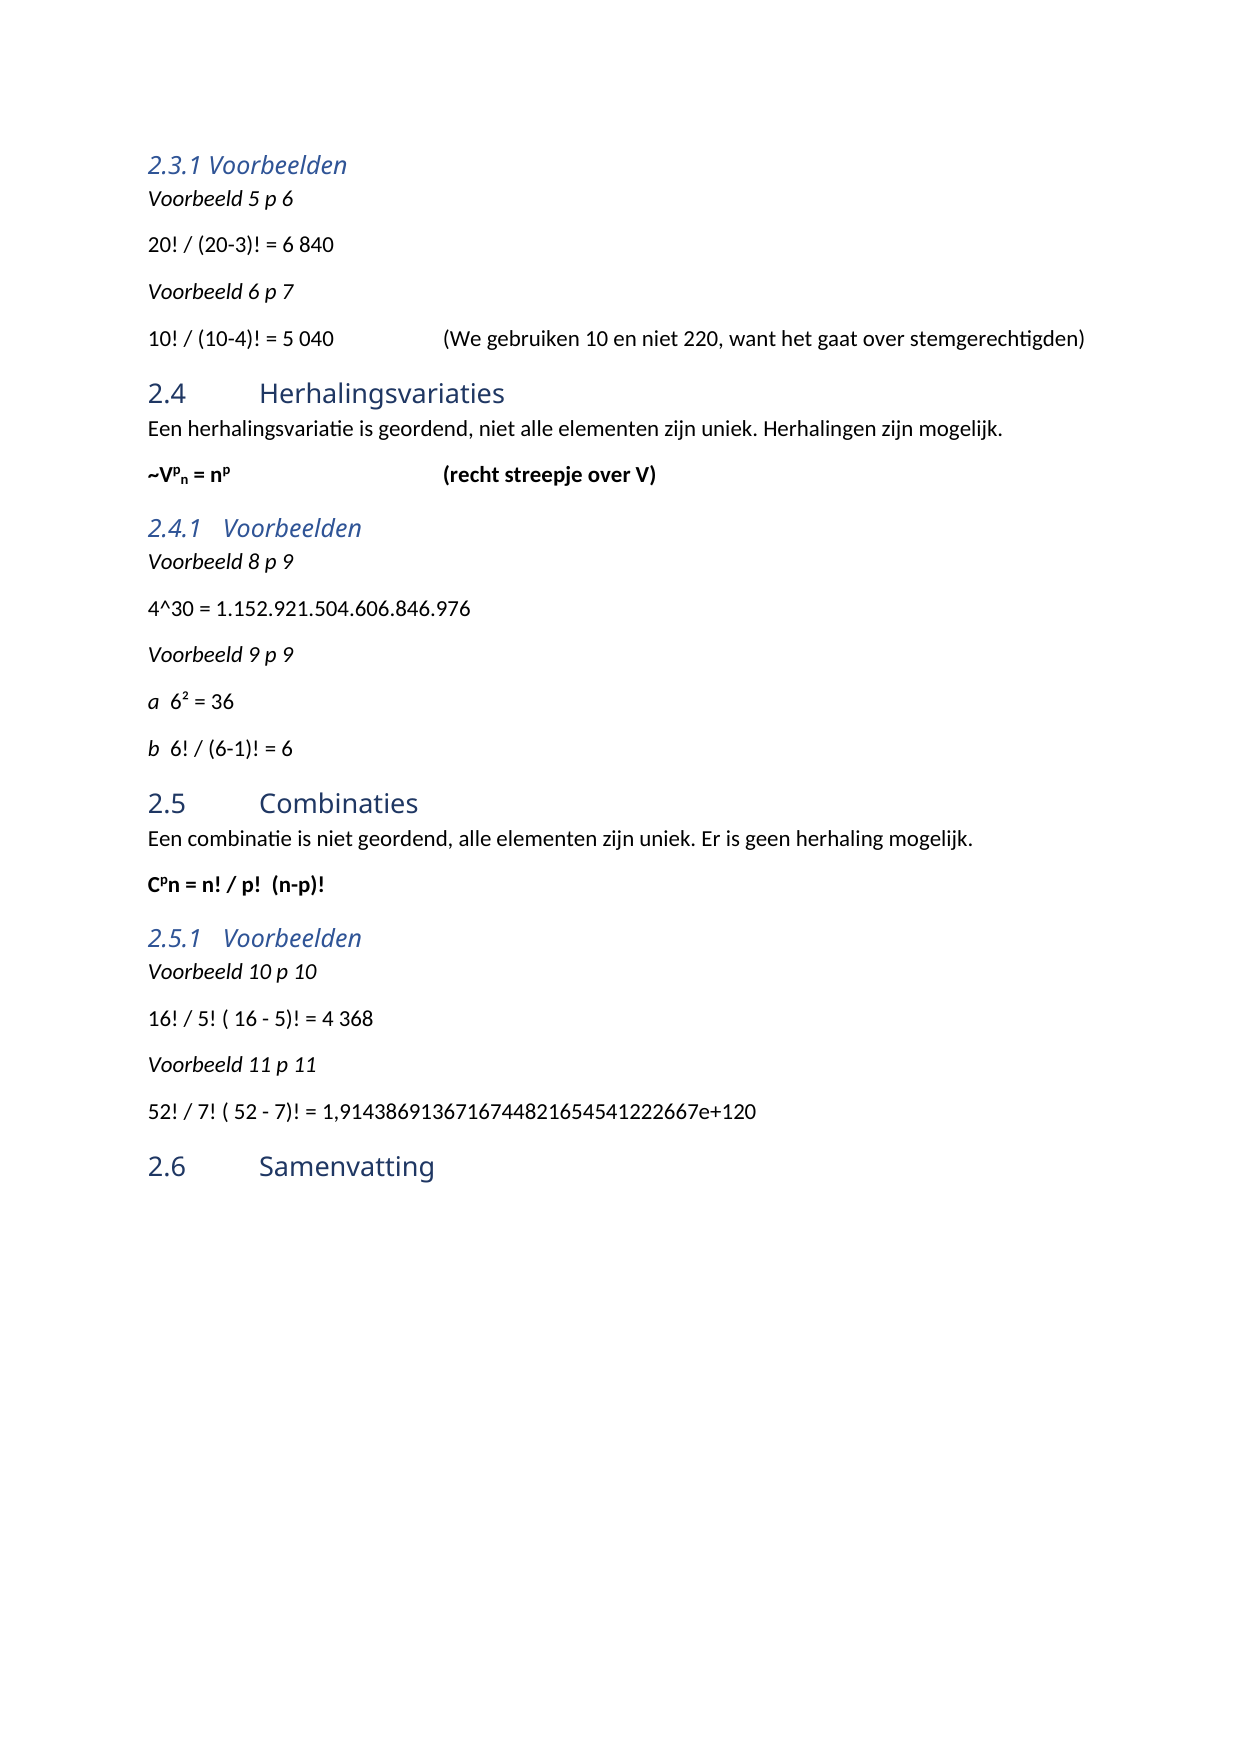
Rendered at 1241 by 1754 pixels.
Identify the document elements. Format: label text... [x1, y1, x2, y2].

text 4^30 = 1.152.921.504.606.846.976‬ [148, 594, 1093, 622]
text Een combinatie is niet geordend, alle elementen zijn uniek. Er is geen herhaling mogelijk. [148, 824, 1093, 852]
text b 6! / (6-1)! = 6 [148, 734, 1093, 762]
list Combinaties [148, 784, 1093, 821]
text 20! / (20-3)! = 6 840 [148, 231, 1093, 258]
text Voorbeeld 5 p 6 [148, 184, 1093, 212]
text Voorbeeld 11 p 11 [148, 1051, 1093, 1078]
text 16! / 5! ( 16 - 5)! = 4 368 [148, 1004, 1093, 1032]
list Voorbeelden [148, 921, 1093, 955]
text Voorbeeld 9 p 9 [148, 641, 1093, 668]
list ­­Voorbeelden [148, 511, 1093, 545]
subtitle 2.3.1 Voorbeelden [148, 148, 1093, 182]
list Herhalingsvariaties [148, 374, 1093, 411]
text Voorbeeld 6 p 7 [148, 277, 1093, 305]
text 10! / (10-4)! = 5 040 (We gebruiken 10 en niet 220, want het gaat over stemgerechtigden) [148, 324, 1093, 352]
text 52! / 7! ( 52 - 7)! = 1,9143869136716744821654541222667e+120‬ [148, 1097, 1093, 1125]
text a 6² = 36 [148, 687, 1093, 715]
text Voorbeeld 8 p 9 [148, 547, 1093, 575]
text Een herhalingsvariatie is geordend, niet alle elementen zijn uniek. Herhalingen zijn mogelijk. [148, 414, 1093, 442]
text Voorbeeld 10 p 10 [148, 957, 1093, 985]
list Samenvatting [148, 1148, 1093, 1185]
text Cpn = n! / p! (n-p)! [148, 870, 1093, 898]
text ~Vpn = np (recht streepje over V) [148, 460, 1093, 488]
